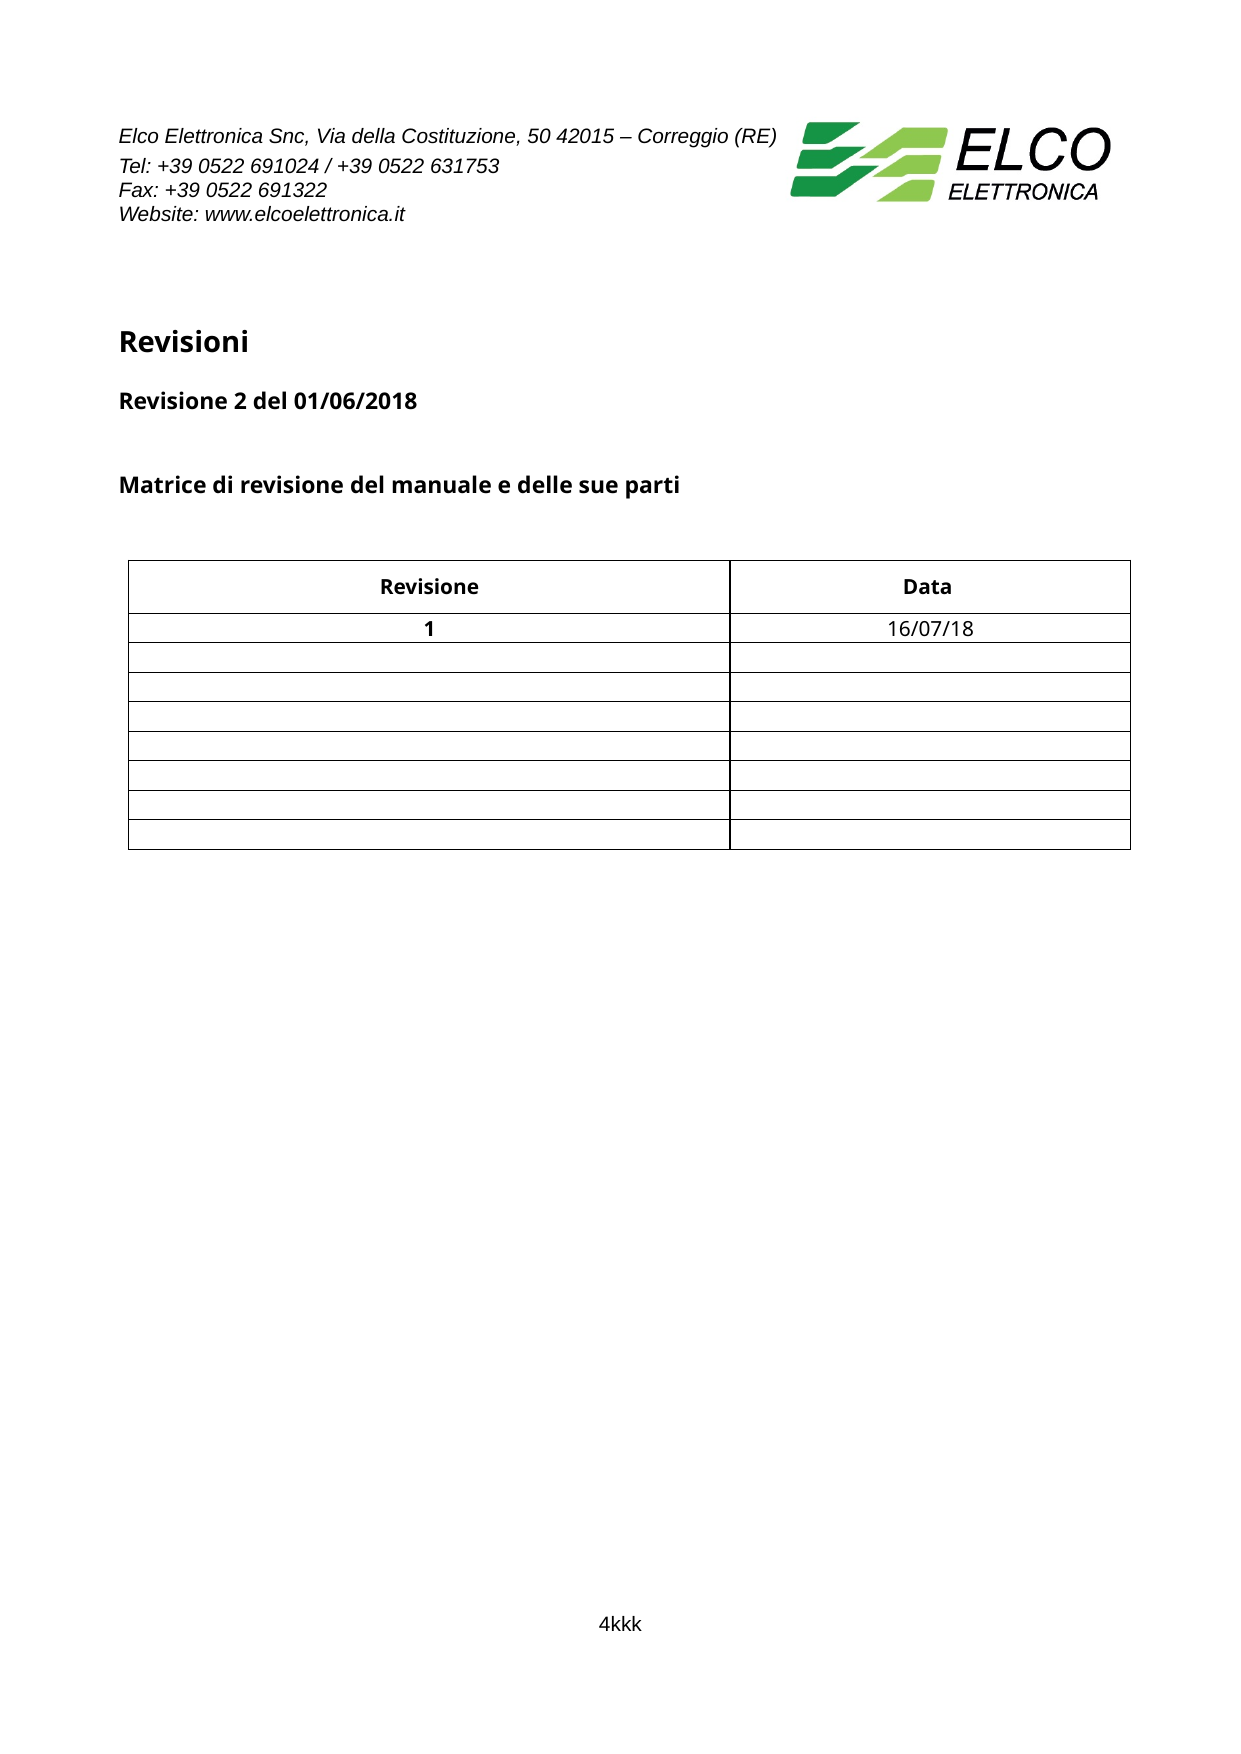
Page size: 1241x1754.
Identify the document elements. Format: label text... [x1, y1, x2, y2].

table_cell [129, 761, 729, 789]
table_cell [731, 673, 1130, 701]
subtitle Revisioni [118, 321, 1122, 361]
table_cell 16/07/18 [731, 614, 1130, 642]
picture [785, 106, 1122, 208]
table_header Revisione [129, 561, 729, 613]
table_cell [731, 702, 1130, 731]
table_header Data [731, 561, 1130, 613]
table_cell [731, 732, 1130, 760]
table_cell [129, 732, 729, 760]
table_cell [731, 820, 1130, 848]
table_cell [731, 643, 1130, 672]
table_cell [731, 761, 1130, 789]
text Revisione 2 del 01/06/2018 [118, 385, 1122, 416]
text Matrice di revisione del manuale e delle sue parti [118, 468, 1122, 500]
table_cell [129, 643, 729, 672]
table_cell 1 [129, 614, 729, 642]
table_cell [129, 702, 729, 731]
table_cell [129, 820, 729, 848]
table_cell [129, 673, 729, 701]
table_cell [129, 791, 729, 819]
table_cell [731, 791, 1130, 819]
